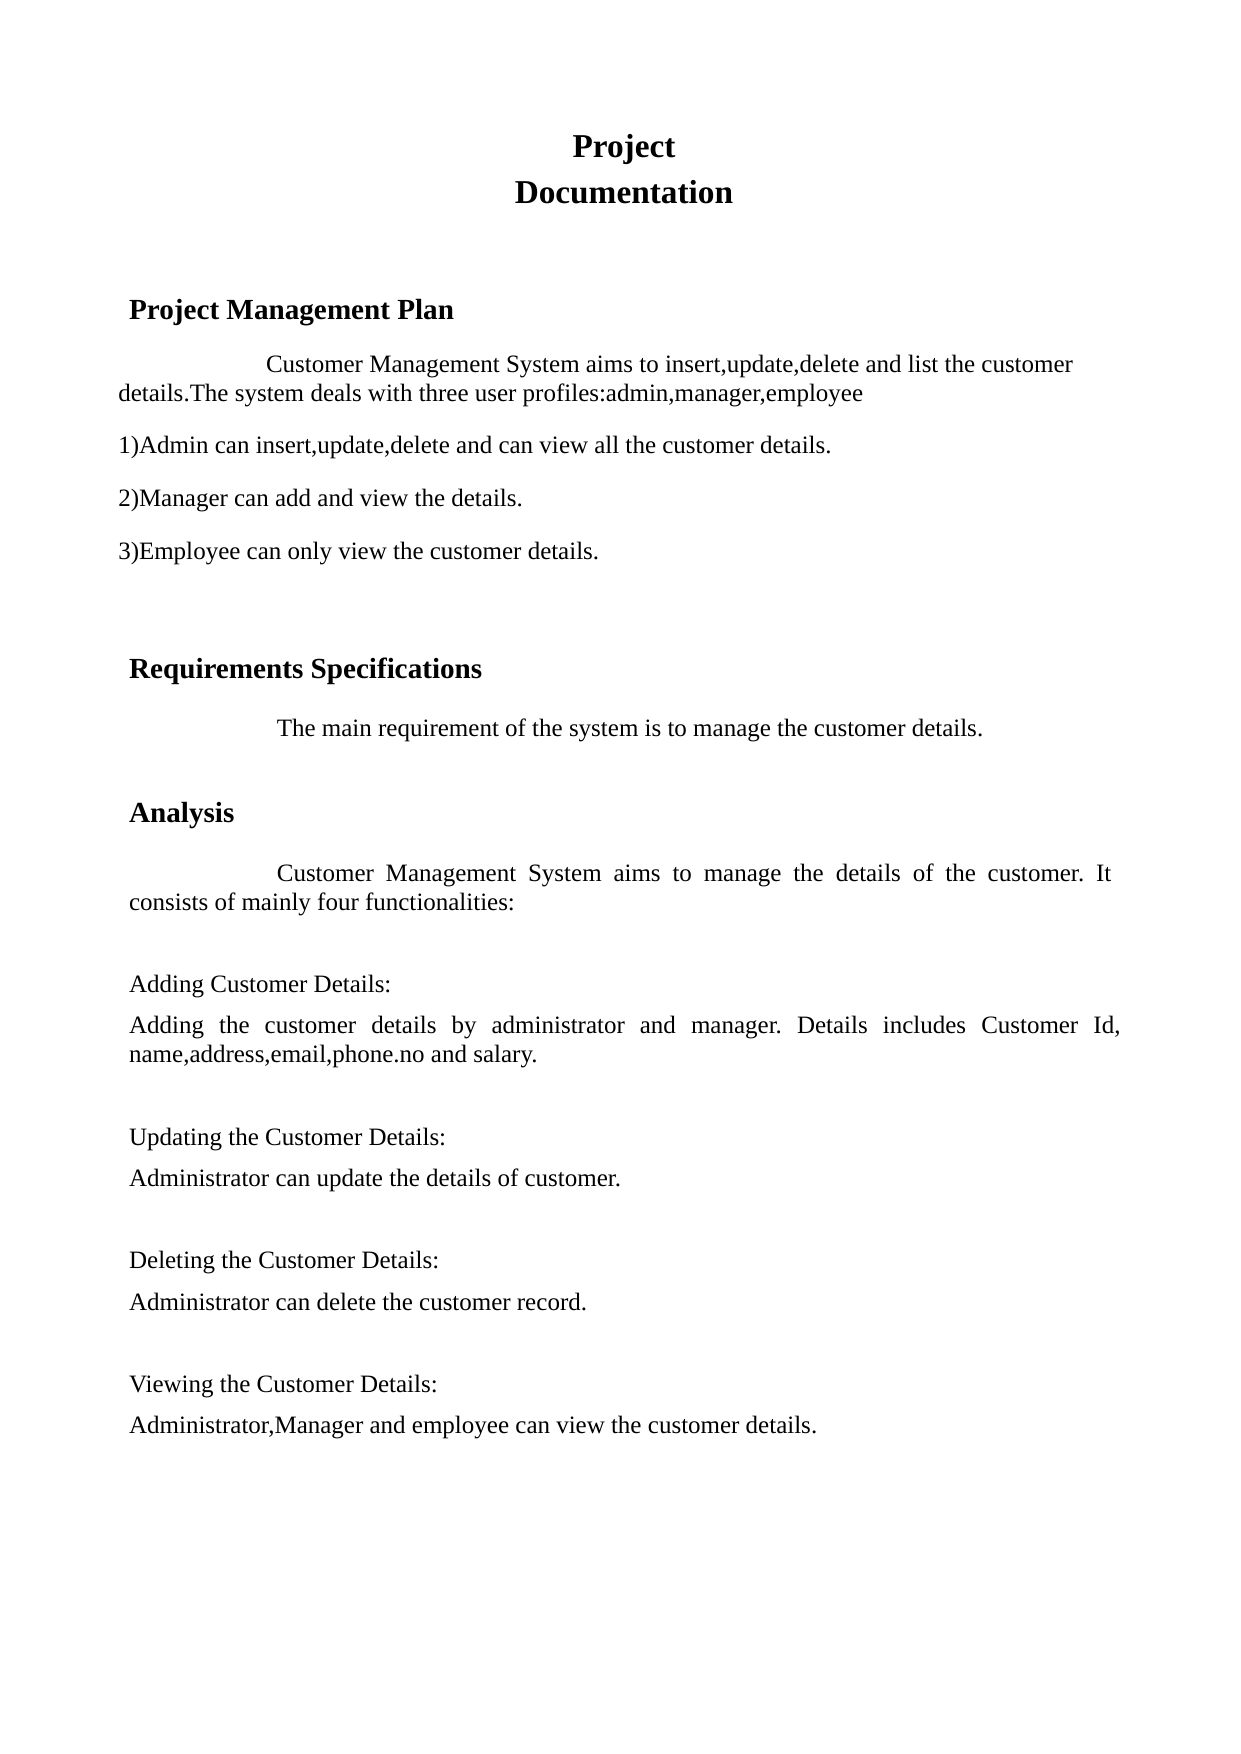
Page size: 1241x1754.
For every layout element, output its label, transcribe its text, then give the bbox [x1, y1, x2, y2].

text Adding Customer Details: [129, 969, 1122, 998]
subtitle Requirements Specifications [129, 651, 1122, 684]
subtitle Project Management Plan [129, 292, 1122, 325]
text Documentation [466, 172, 782, 210]
text Deleting the Customer Details: [129, 1245, 1122, 1274]
text Administrator,Manager and employee can view the customer details. [129, 1410, 1122, 1468]
text Adding the customer details by administrator and manager. Details includes Customer Id, name,address,email,phone.no and salary. [129, 1010, 1122, 1068]
text 2)Manager can add and view the details. [118, 483, 1122, 512]
text 3)Employee can only view the customer details. [118, 536, 1122, 564]
text Project [466, 126, 782, 164]
text Customer Management System aims to manage the details of the customer. It consists of mainly four functionalities: [129, 858, 1112, 915]
text 1)Admin can insert,update,delete and can view all the customer details. [118, 431, 1122, 459]
text Viewing the Customer Details: [129, 1369, 1122, 1398]
text Updating the Customer Details: [129, 1122, 1122, 1150]
text Customer Management System aims to insert,update,delete and list the customer details.The system deals with three user profiles:admin,manager,employee [118, 349, 1122, 407]
subtitle Analysis [129, 796, 1122, 829]
text Administrator can delete the customer record. [129, 1287, 1122, 1315]
text Administrator can update the details of customer. [129, 1163, 1122, 1192]
text The main requirement of the system is to manage the customer details. [129, 713, 1122, 742]
